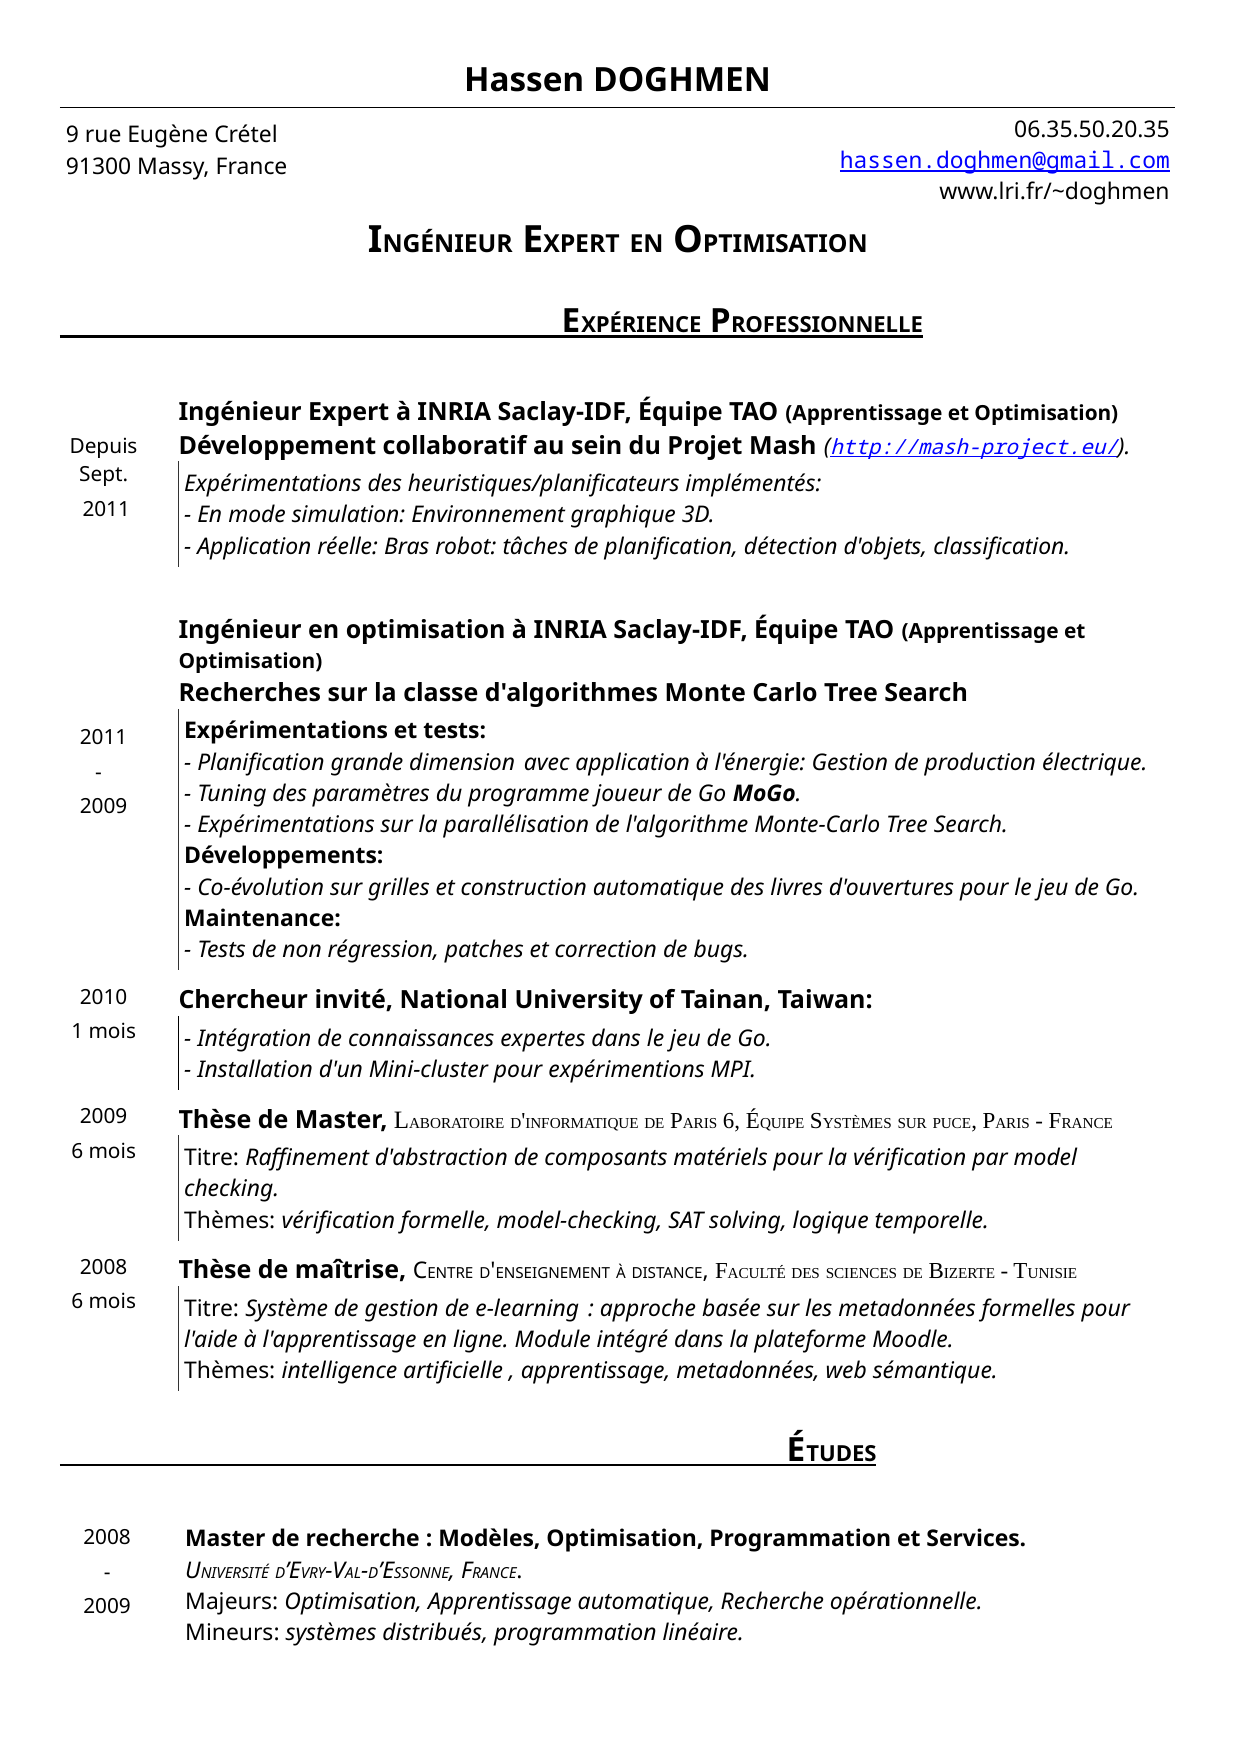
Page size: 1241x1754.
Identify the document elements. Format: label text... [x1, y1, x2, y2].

table_cell Thèse de maîtrise, Centre d'enseignement à distance, Faculté des sciences de Bizerte - Tunisie [173, 1246, 1175, 1426]
text Études [60, 1426, 1150, 1471]
table_header - Intégration de connaissances expertes dans le jeu de Go. - Installation d'un Mini-cluster pour expérimentions MPI. [179, 1016, 1169, 1090]
table_cell Chercheur invité, National University of Tainan, Taiwan: [173, 976, 1175, 1096]
table_cell 2011 - 2009 [60, 573, 172, 976]
table_header Master de recherche : Modèles, Optimisation, Programmation et Services. Université d’Evry-Val-d’Essonne, France. Majeurs: Optimisation, Apprentissage automatique, Recherche opérationnelle. Mineurs: systèmes distribués, programmation linéaire. [179, 1517, 1175, 1653]
table_cell Ingénieur en optimisation à INRIA Saclay-IDF, Équipe TAO (Apprentissage et Optimisation) Recherches sur la classe d'algorithmes Monte Carlo Tree Search [173, 573, 1175, 976]
table_header Depuis Sept. 2011 [60, 388, 172, 572]
table_header Expérimentations et tests: - Planification grande dimension avec application à l'énergie: Gestion de production électrique. - Tuning des paramètres du programme joueur de Go MoGo. - Expérimentations sur la parallélisation de l'algorithme Monte-Carlo Tree Search. Développements: - Co-évolution sur grilles et construction automatique des livres d'ouvertures pour le jeu de Go. Maintenance: - Tests de non régression, patches et correction de bugs. [179, 709, 1169, 970]
table_header 2008 - 2009 [60, 1517, 179, 1653]
table_header Hassen DOGHMEN [60, 50, 1175, 107]
text Expérience Professionnelle [60, 297, 1150, 342]
table_cell 9 rue Eugène Crétel 91300 Massy, France [60, 108, 617, 212]
table_cell 2008 6 mois [60, 1246, 172, 1426]
table_header Expérimentations des heuristiques/planificateurs implémentés: - En mode simulation: Environnement graphique 3D. - Application réelle: Bras robot: tâches de planification, détection d'objets, classification. [179, 461, 1169, 567]
table_cell Thèse de Master, Laboratoire d'informatique de Paris 6, Équipe Systèmes sur puce, Paris - France [173, 1096, 1175, 1246]
table_header Ingénieur Expert à INRIA Saclay-IDF, Équipe TAO (Apprentissage et Optimisation) Développement collaboratif au sein du Projet Mash (http://mash-project.eu/). [173, 388, 1175, 572]
table_header Titre: Système de gestion de e-learning : approche basée sur les metadonnées formelles pour l'aide à l'apprentissage en ligne. Module intégré dans la plateforme Moodle. Thèmes: intelligence artificielle , apprentissage, metadonnées, web sémantique. [179, 1286, 1169, 1391]
table_cell 06.35.50.20.35 hassen.doghmen@gmail.com www.lri.fr/~doghmen [618, 108, 1175, 212]
table_cell 2009 6 mois [60, 1096, 172, 1246]
table_header Titre: Raffinement d'abstraction de composants matériels pour la vérification par model checking. Thèmes: vérification formelle, model-checking, SAT solving, logique temporelle. [179, 1135, 1169, 1241]
text Ingénieur Expert en Optimisation [60, 212, 1175, 263]
table_cell 2010 1 mois [60, 976, 172, 1096]
